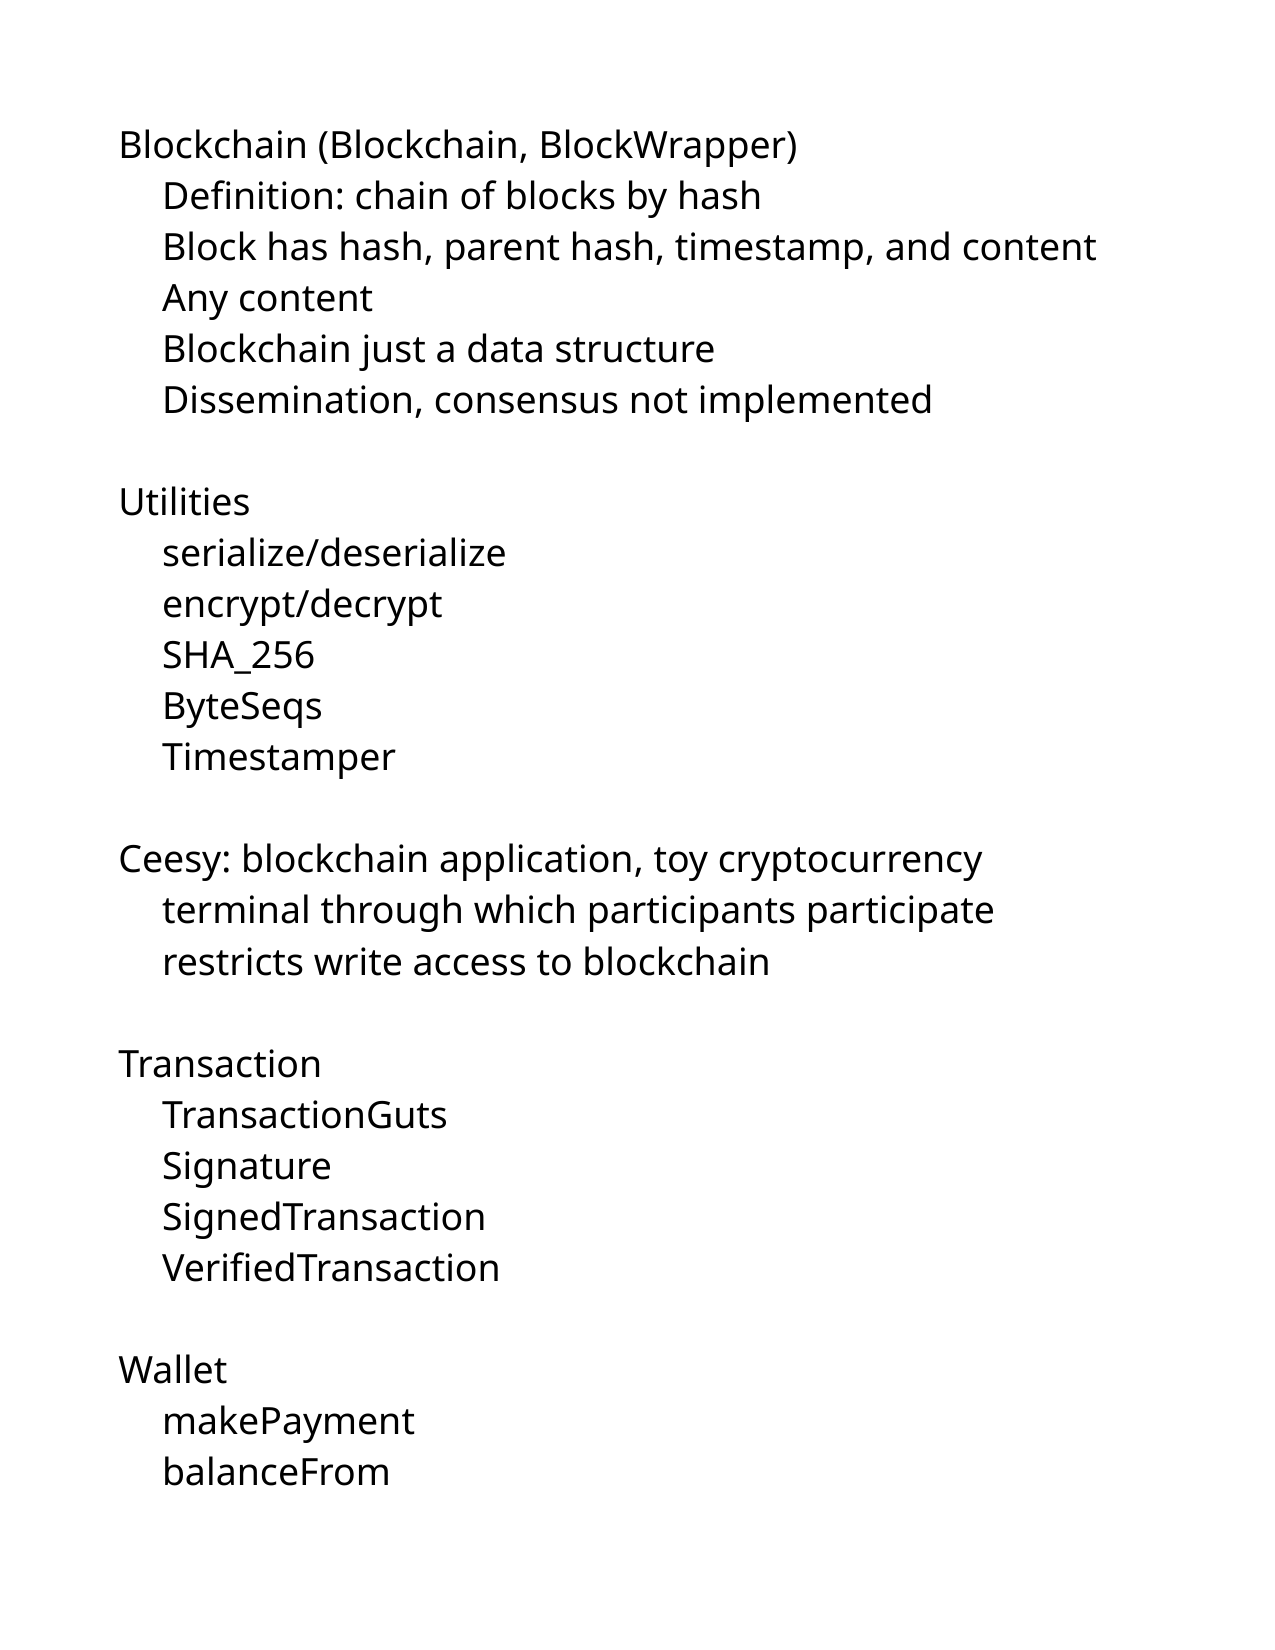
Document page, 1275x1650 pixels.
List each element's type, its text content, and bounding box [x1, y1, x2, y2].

text TransactionGuts [118, 1088, 1157, 1139]
text SignedTransaction [118, 1190, 1157, 1241]
text Transaction [118, 1037, 1157, 1088]
text VerifiedTransaction [118, 1241, 1157, 1292]
text Blockchain (Blockchain, BlockWrapper) [118, 118, 1157, 169]
text Block has hash, parent hash, timestamp, and content [118, 220, 1157, 271]
text balanceFrom [118, 1445, 1157, 1496]
text Utilities [118, 475, 1157, 526]
text Definition: chain of blocks by hash [118, 169, 1157, 220]
text encrypt/decrypt [118, 577, 1157, 628]
text Timestamper [118, 731, 1157, 782]
text Any content [118, 271, 1157, 322]
text Ceesy: blockchain application, toy cryptocurrency [118, 833, 1157, 884]
text restricts write access to blockchain [118, 935, 1157, 986]
text ByteSeqs [118, 679, 1157, 731]
text Signature [118, 1139, 1157, 1190]
text SHA_256 [118, 628, 1157, 679]
text serialize/deserialize [118, 526, 1157, 577]
text makePayment [118, 1394, 1157, 1445]
text terminal through which participants participate [118, 884, 1157, 935]
text Wallet [118, 1343, 1157, 1394]
text Dissemination, consensus not implemented [118, 373, 1157, 424]
text Blockchain just a data structure [118, 322, 1157, 373]
